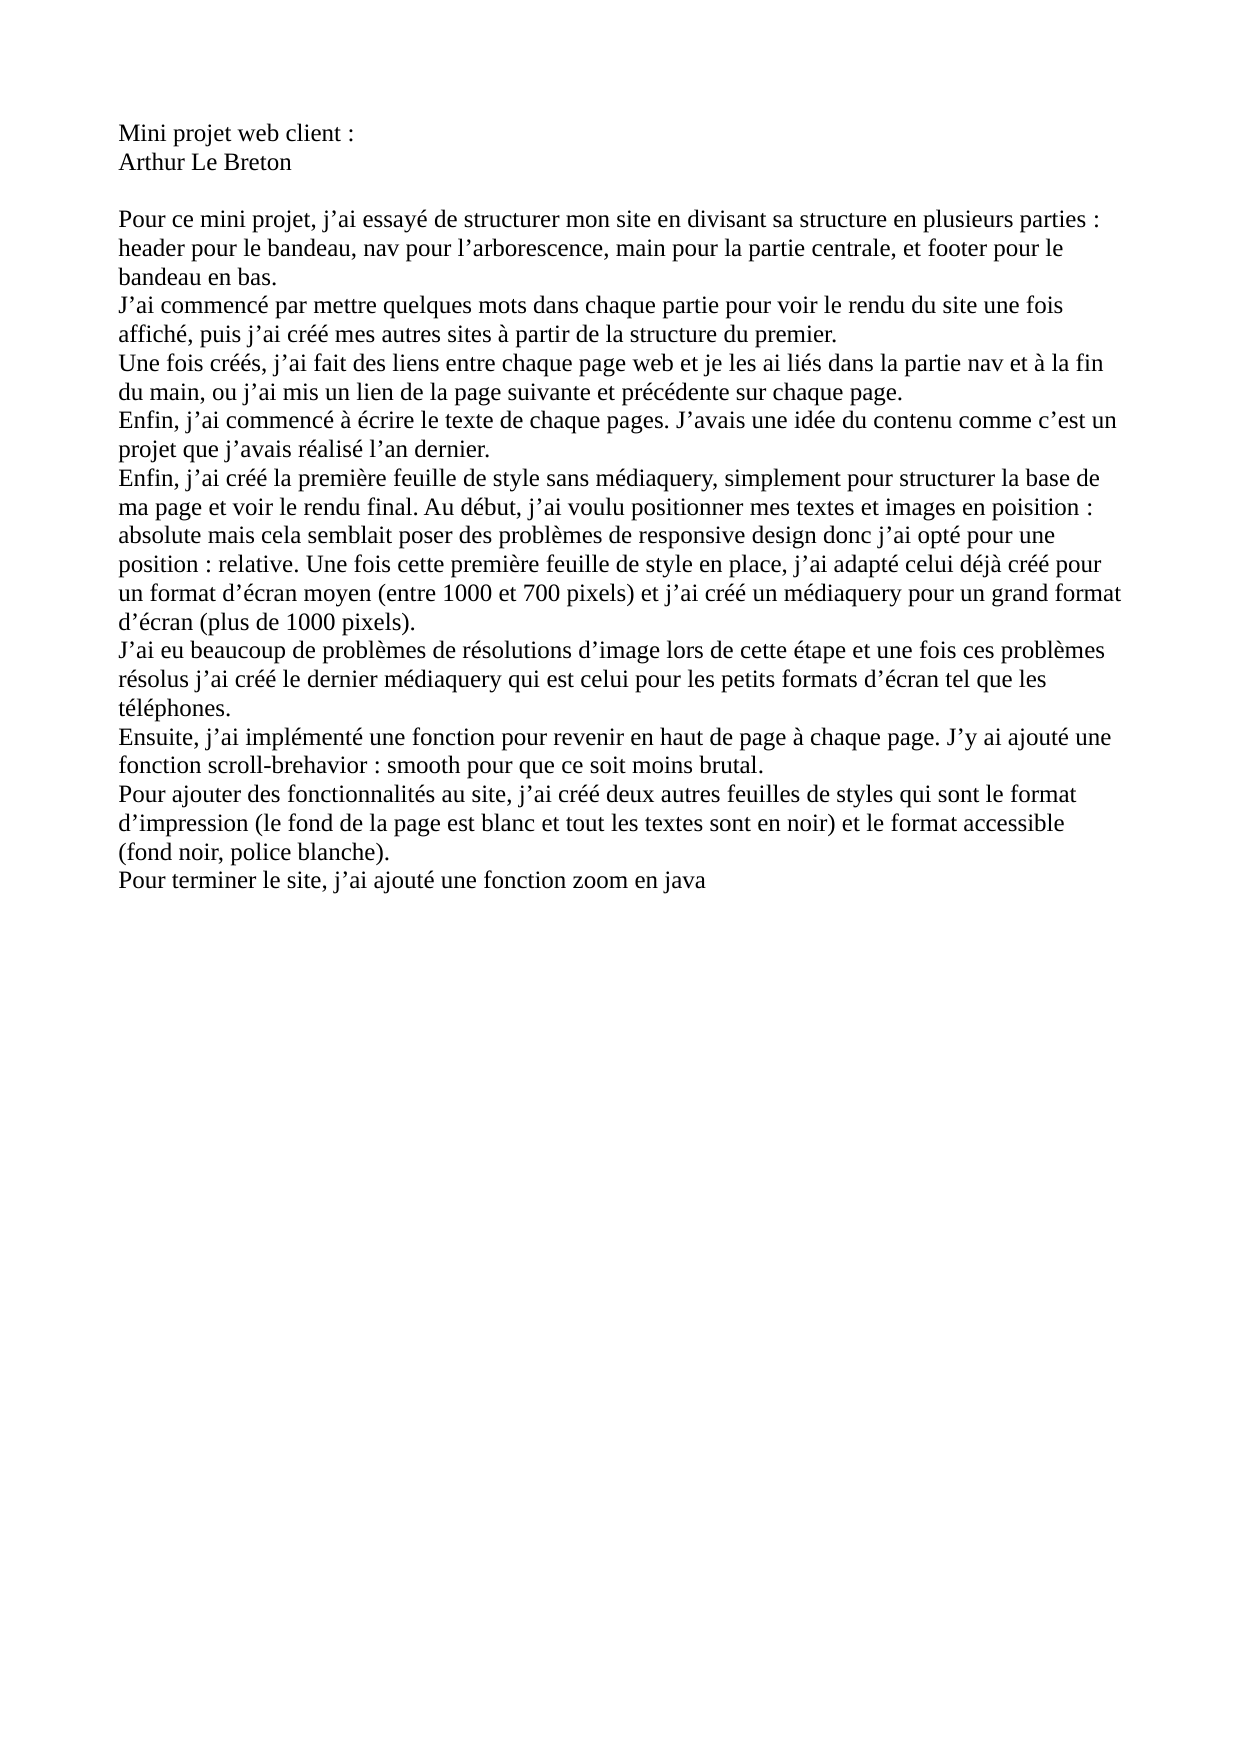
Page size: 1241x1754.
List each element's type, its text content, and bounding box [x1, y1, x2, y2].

text Arthur Le Breton [118, 147, 1122, 176]
text Enfin, j’ai créé la première feuille de style sans médiaquery, simplement pour structurer la base de ma page et voir le rendu final. Au début, j’ai voulu positionner mes textes et images en poisition : absolute mais cela semblait poser des problèmes de responsive design donc j’ai opté pour une position : relative. Une fois cette première feuille de style en place, j’ai adapté celui déjà créé pour un format d’écran moyen (entre 1000 et 700 pixels) et j’ai créé un médiaquery pour un grand format d’écran (plus de 1000 pixels). [118, 463, 1122, 636]
text J’ai commencé par mettre quelques mots dans chaque partie pour voir le rendu du site une fois affiché, puis j’ai créé mes autres sites à partir de la structure du premier. [118, 291, 1122, 348]
text Mini projet web client : [118, 118, 1122, 147]
text Pour ajouter des fonctionnalités au site, j’ai créé deux autres feuilles de styles qui sont le format d’impression (le fond de la page est blanc et tout les textes sont en noir) et le format accessible (fond noir, police blanche). [118, 779, 1122, 866]
text Ensuite, j’ai implémenté une fonction pour revenir en haut de page à chaque page. J’y ai ajouté une fonction scroll-brehavior : smooth pour que ce soit moins brutal. [118, 722, 1122, 779]
text Enfin, j’ai commencé à écrire le texte de chaque pages. J’avais une idée du contenu comme c’est un projet que j’avais réalisé l’an dernier. [118, 406, 1122, 463]
text Pour terminer le site, j’ai ajouté une fonction zoom en java [118, 866, 1122, 894]
text Pour ce mini projet, j’ai essayé de structurer mon site en divisant sa structure en plusieurs parties : header pour le bandeau, nav pour l’arborescence, main pour la partie centrale, et footer pour le bandeau en bas. [118, 204, 1122, 291]
text Une fois créés, j’ai fait des liens entre chaque page web et je les ai liés dans la partie nav et à la fin du main, ou j’ai mis un lien de la page suivante et précédente sur chaque page. [118, 348, 1122, 406]
text J’ai eu beaucoup de problèmes de résolutions d’image lors de cette étape et une fois ces problèmes résolus j’ai créé le dernier médiaquery qui est celui pour les petits formats d’écran tel que les téléphones. [118, 636, 1122, 722]
